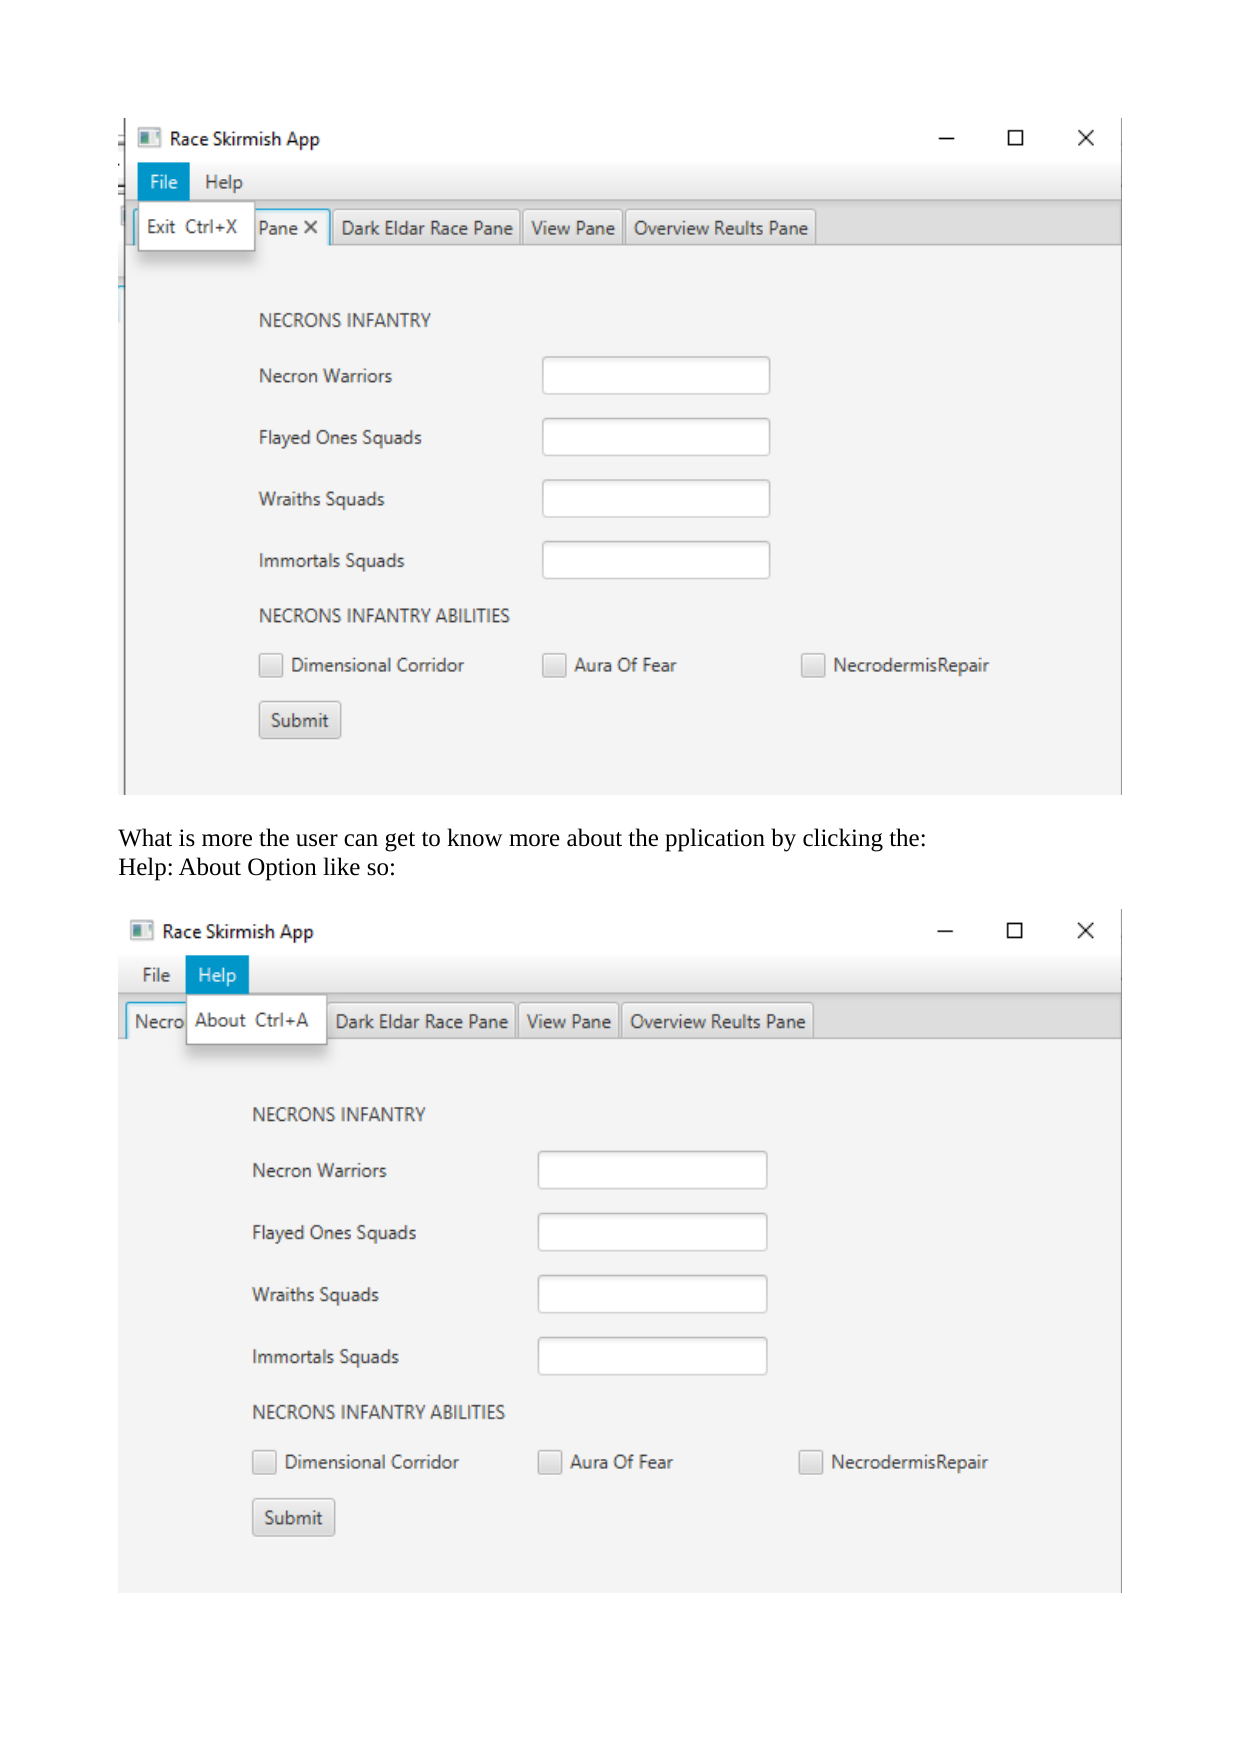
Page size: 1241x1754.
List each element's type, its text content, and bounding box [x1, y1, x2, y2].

text Help: About Option like so: [118, 852, 1122, 881]
text What is more the user can get to know more about the pplication by clicking the: [118, 823, 1122, 852]
